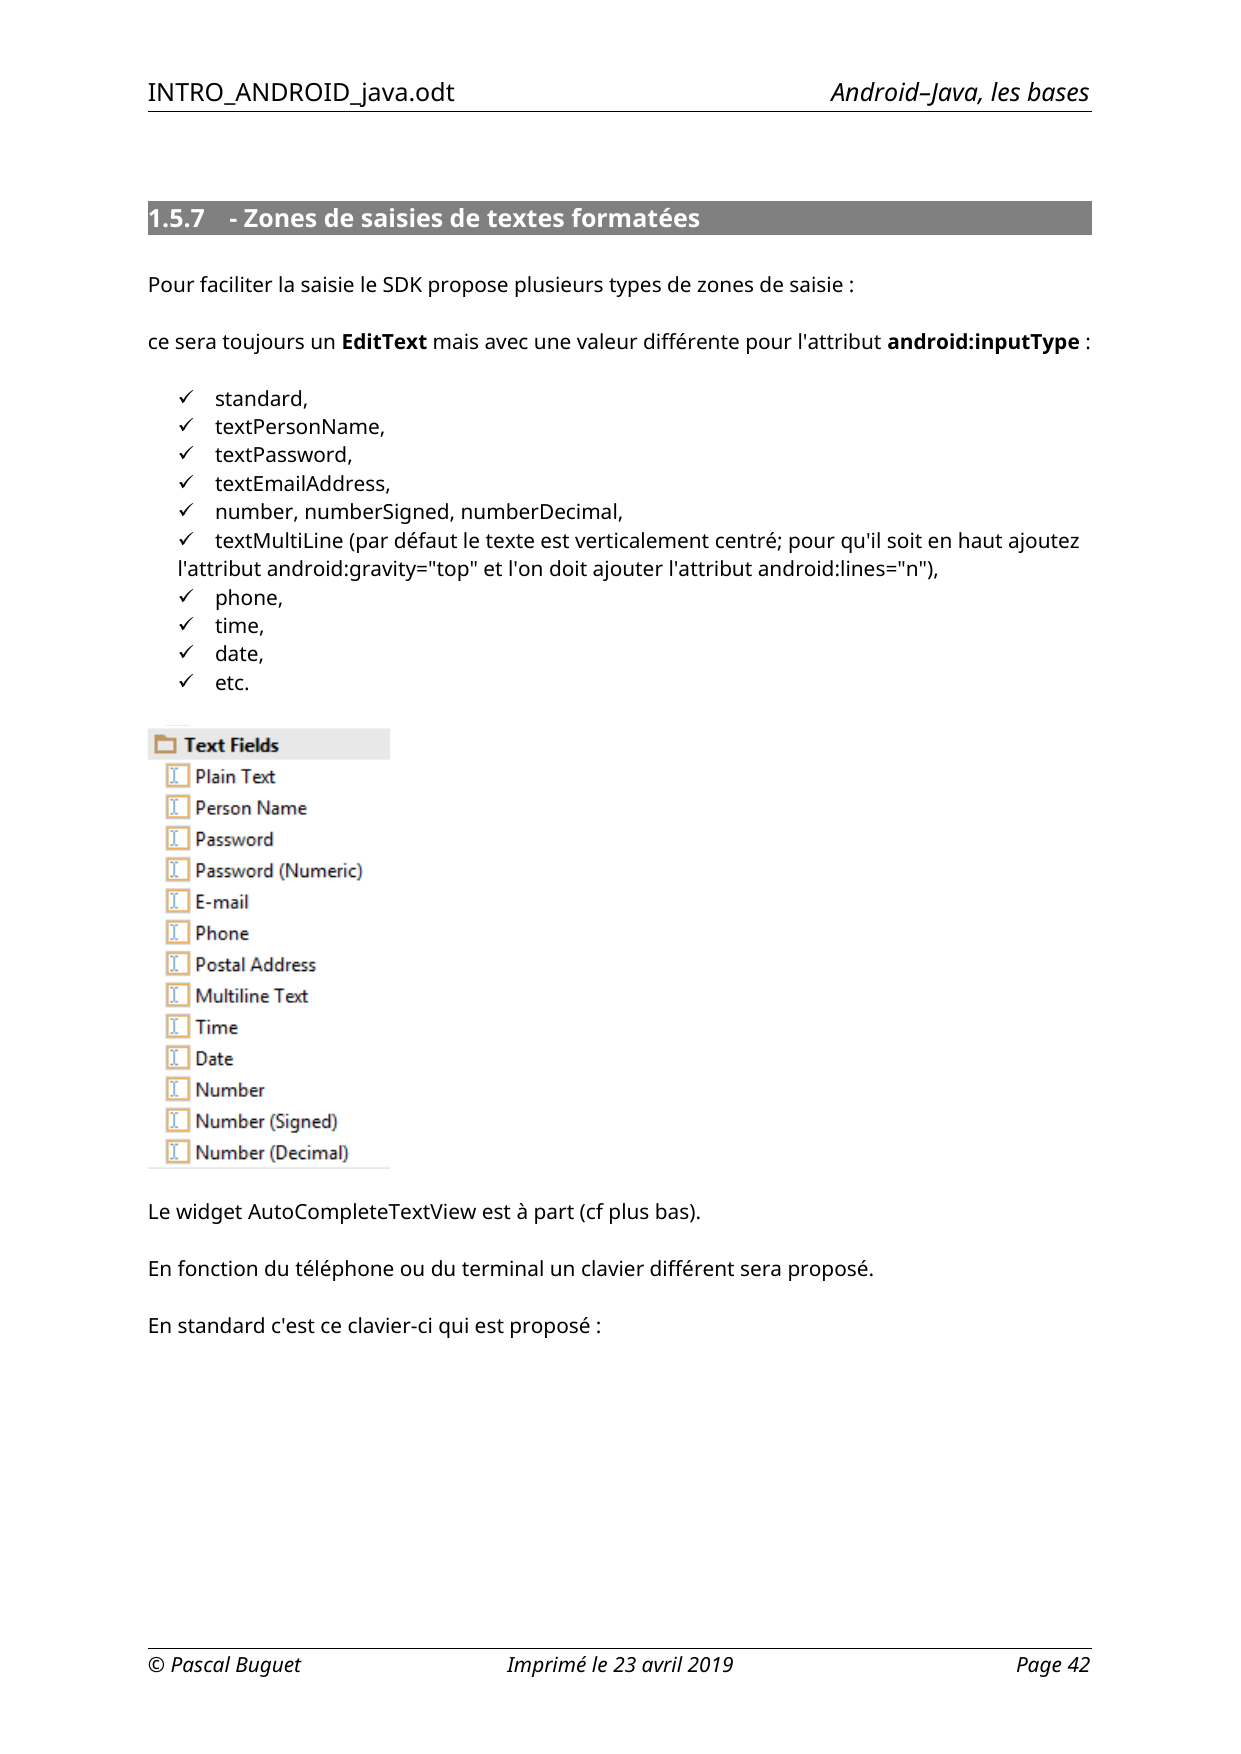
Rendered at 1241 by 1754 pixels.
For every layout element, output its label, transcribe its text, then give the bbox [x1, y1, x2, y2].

list date, [177, 639, 1092, 668]
text En fonction du téléphone ou du terminal un clavier différent sera proposé. [148, 1254, 1092, 1282]
text En standard c'est ce clavier-ci qui est proposé : [148, 1311, 1092, 1339]
text Le widget AutoCompleteTextView est à part (cf plus bas). [148, 1197, 1092, 1226]
picture [147, 725, 390, 1169]
list textPersonName, [177, 412, 1092, 441]
subtitle - Zones de saisies de textes formatées [148, 201, 1092, 235]
list etc. [177, 668, 1092, 696]
list textEmailAddress, [177, 469, 1092, 497]
list textPassword, [177, 441, 1092, 469]
list phone, [177, 583, 1092, 611]
list textMultiLine (par défaut le texte est verticalement centré; pour qu'il soit en haut ajoutez l'attribut android:gravity="top" et l'on doit ajouter l'attribut android:lines="n"), [177, 526, 1092, 583]
text Pour faciliter la saisie le SDK propose plusieurs types de zones de saisie : [148, 270, 1092, 298]
text ce sera toujours un EditText mais avec une valeur différente pour l'attribut android:inputType : [148, 327, 1092, 355]
list time, [177, 611, 1092, 639]
list number, numberSigned, numberDecimal, [177, 497, 1092, 526]
list standard, [177, 384, 1092, 412]
